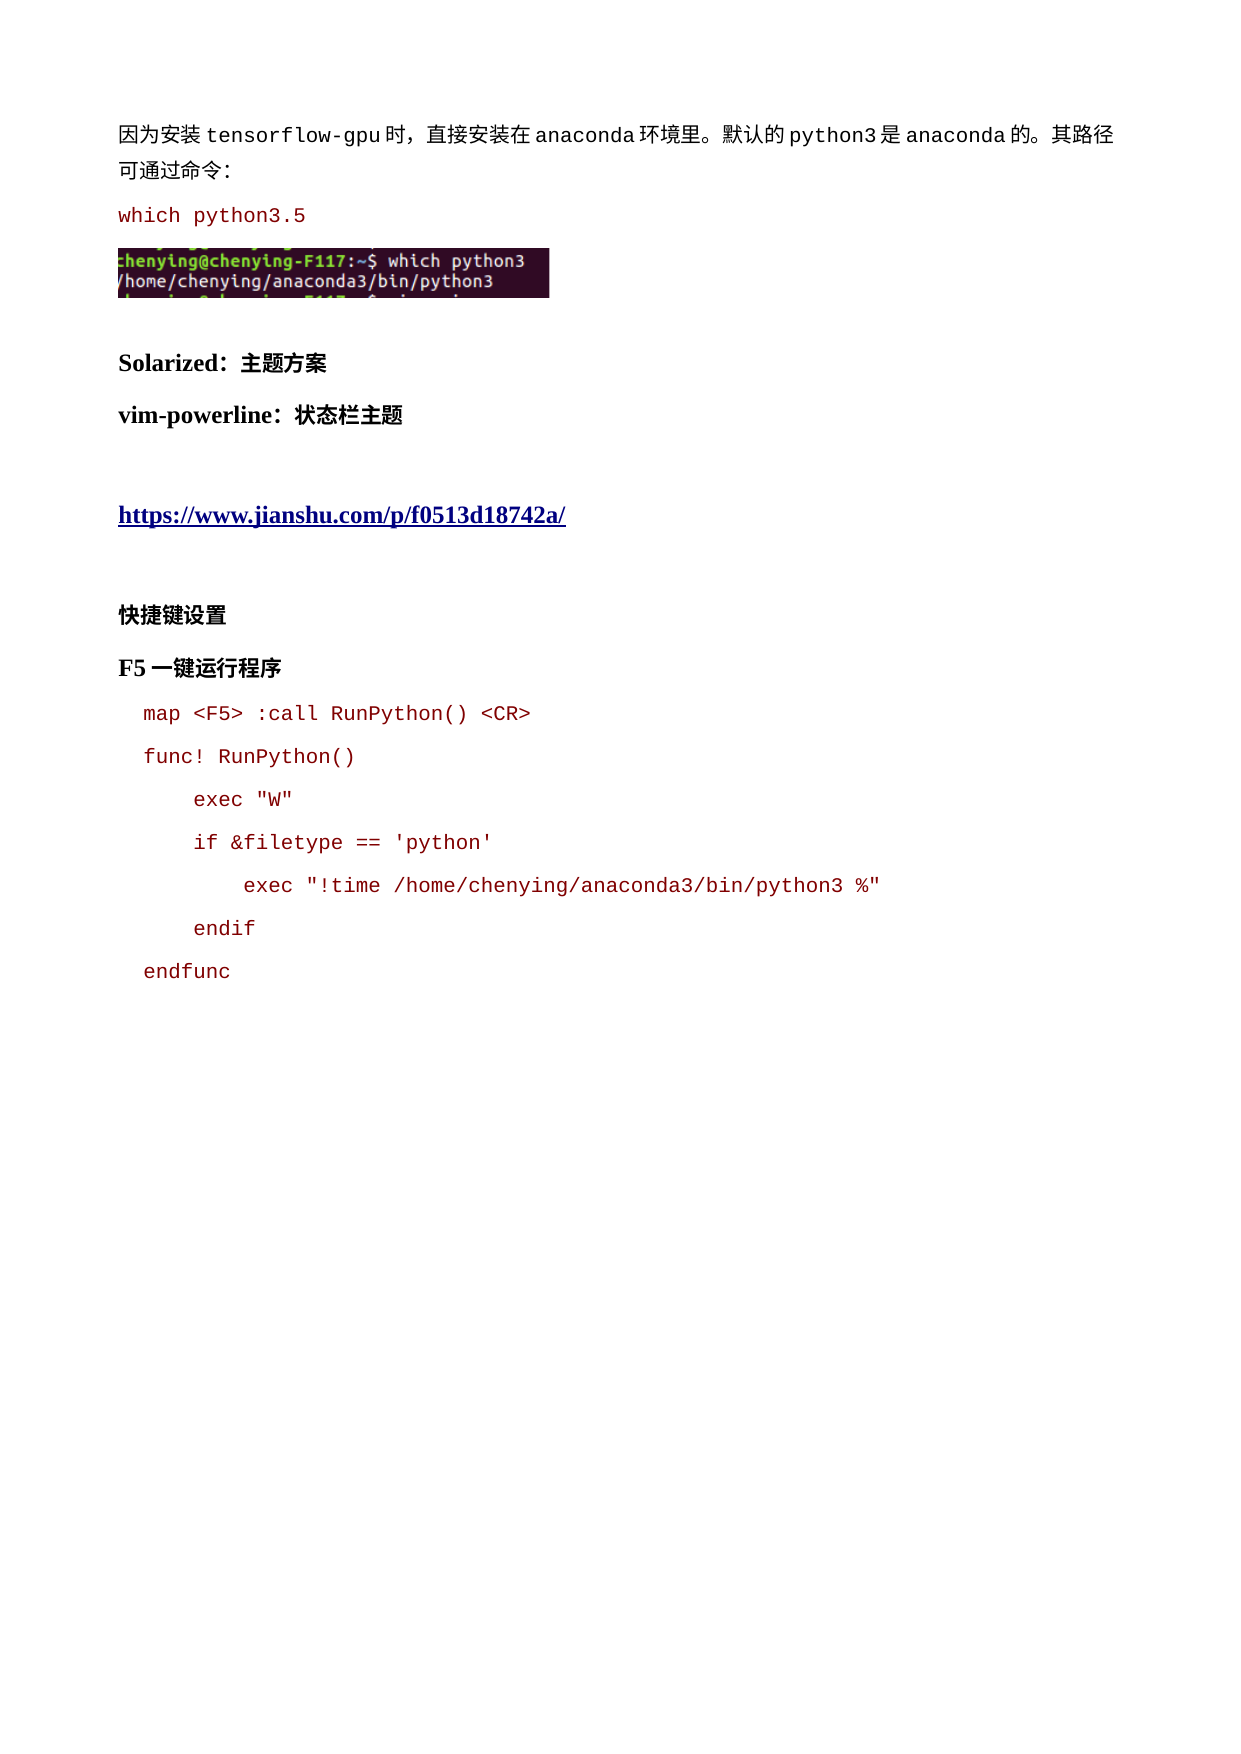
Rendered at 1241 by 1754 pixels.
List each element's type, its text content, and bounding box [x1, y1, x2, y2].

text map <F5> :call RunPython() <CR> [118, 703, 1122, 727]
text 因为安装tensorflow-gpu时，直接安装在anaconda环境里。默认的python3是anaconda的。其路径可通过命令： [118, 118, 1122, 185]
text F5一键运行程序 [118, 651, 1122, 682]
text exec "W" [118, 789, 1122, 813]
text 快捷键设置 [118, 598, 1122, 630]
text endfunc [118, 961, 1122, 984]
text https://www.jianshu.com/p/f0513d18742a/ [118, 500, 1122, 529]
text vim-powerline：状态栏主题 [118, 398, 1122, 430]
text func! RunPython() [118, 746, 1122, 770]
text which python3.5 [118, 205, 1122, 229]
text if &filetype == 'python' [118, 832, 1122, 856]
list Solarized：主题方案 [118, 346, 1122, 378]
text exec "!time /home/chenying/anaconda3/bin/python3 %" [118, 875, 1122, 898]
text endif [118, 918, 1122, 941]
picture [118, 248, 550, 298]
